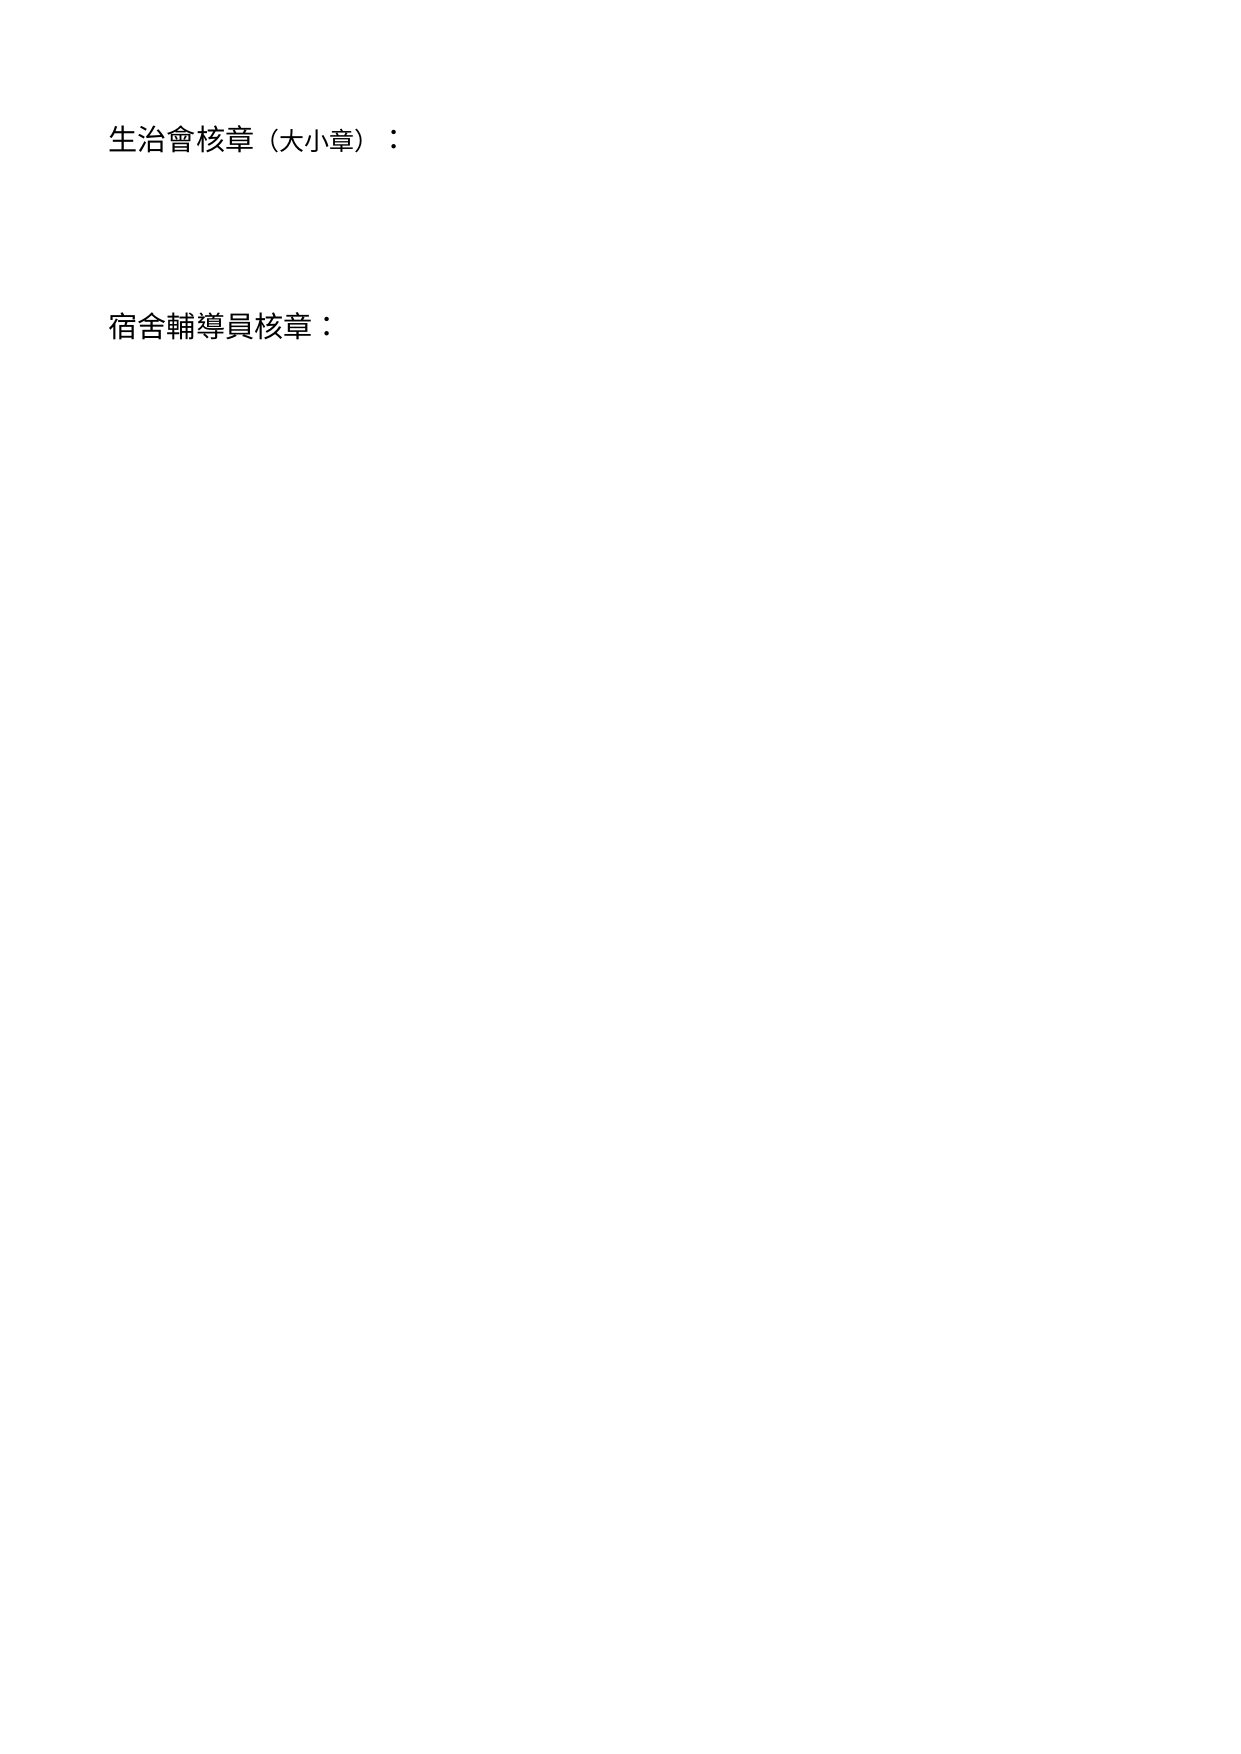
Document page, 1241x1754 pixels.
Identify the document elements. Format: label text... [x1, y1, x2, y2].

text 宿舍輔導員核章： [108, 283, 1169, 346]
text 生治會核章（大小章）： [108, 96, 1169, 158]
